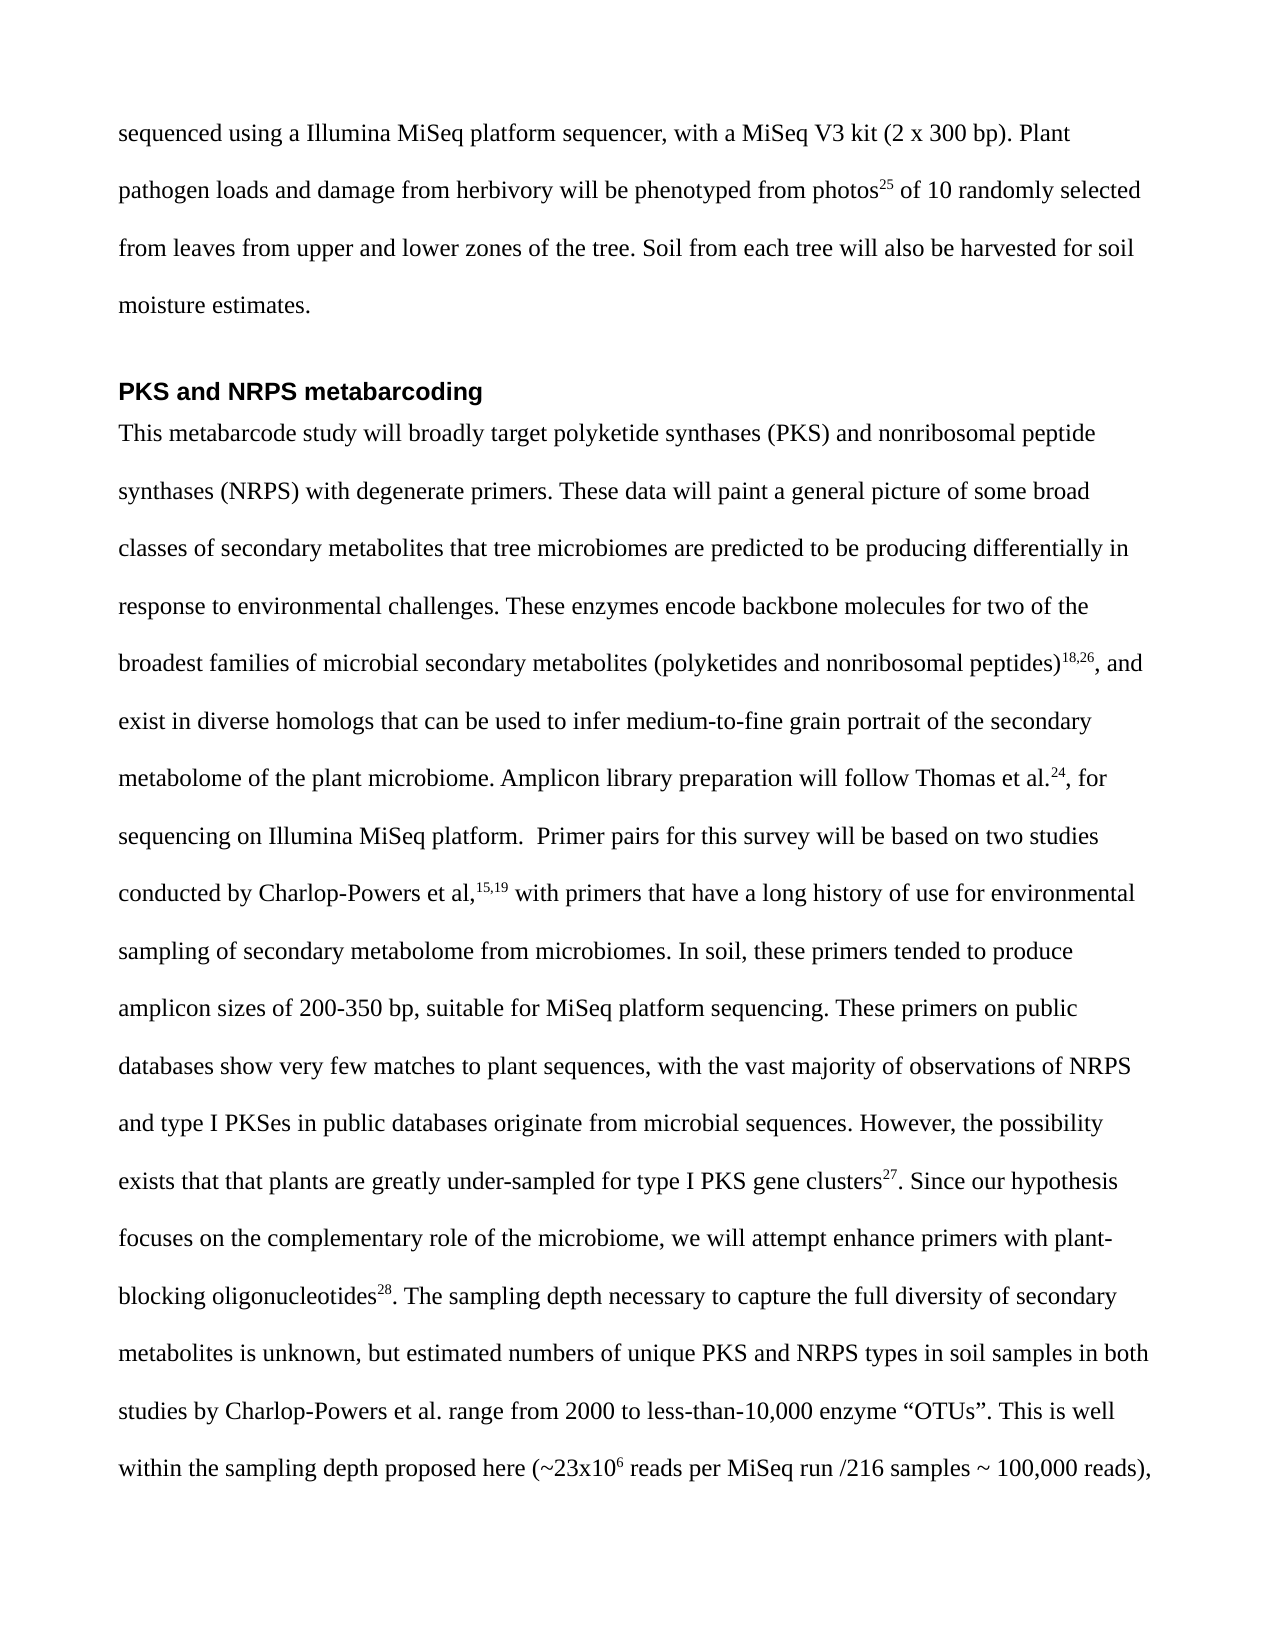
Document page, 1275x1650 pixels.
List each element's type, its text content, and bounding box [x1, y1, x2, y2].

text This metabarcode study will broadly target polyketide synthases (PKS) and nonribosomal peptide synthases (NRPS) with degenerate primers. These data will paint a general picture of some broad classes of secondary metabolites that tree microbiomes are predicted to be producing differentially in response to environmental challenges. These enzymes encode backbone molecules for two of the broadest families of microbial secondary metabolites (polyketides and nonribosomal peptides)18,26, and exist in diverse homologs that can be used to infer medium-to-fine grain portrait of the secondary metabolome of the plant microbiome. Amplicon library preparation will follow Thomas et al.24, for sequencing on Illumina MiSeq platform. Primer pairs for this survey will be based on two studies conducted by Charlop-Powers et al,15,19 with primers that have a long history of use for environmental sampling of secondary metabolome from microbiomes. In soil, these primers tended to produce amplicon sizes of 200-350 bp, suitable for MiSeq platform sequencing. These primers on public databases show very few matches to plant sequences, with the vast majority of observations of NRPS and type I PKSes in public databases originate from microbial sequences. However, the possibility exists that that plants are greatly under-sampled for type I PKS gene clusters27. Since our hypothesis focuses on the complementary role of the microbiome, we will attempt enhance primers with plant-blocking oligonucleotides28. The sampling depth necessary to capture the full diversity of secondary metabolites is unknown, but estimated numbers of unique PKS and NRPS types in soil samples in both studies by Charlop-Powers et al. range from 2000 to less-than-10,000 enzyme “OTUs”. This is well within the sampling depth proposed here (~23x106 reads per MiSeq run /216 samples ~ 100,000 reads), [118, 418, 1157, 1482]
subtitle PKS and NRPS metabarcoding [118, 377, 1157, 406]
text sequenced using a Illumina MiSeq platform sequencer, with a MiSeq V3 kit (2 x 300 bp). Plant pathogen loads and damage from herbivory will be phenotyped from photos25 of 10 randomly selected from leaves from upper and lower zones of the tree. Soil from each tree will also be harvested for soil moisture estimates. [118, 118, 1157, 319]
